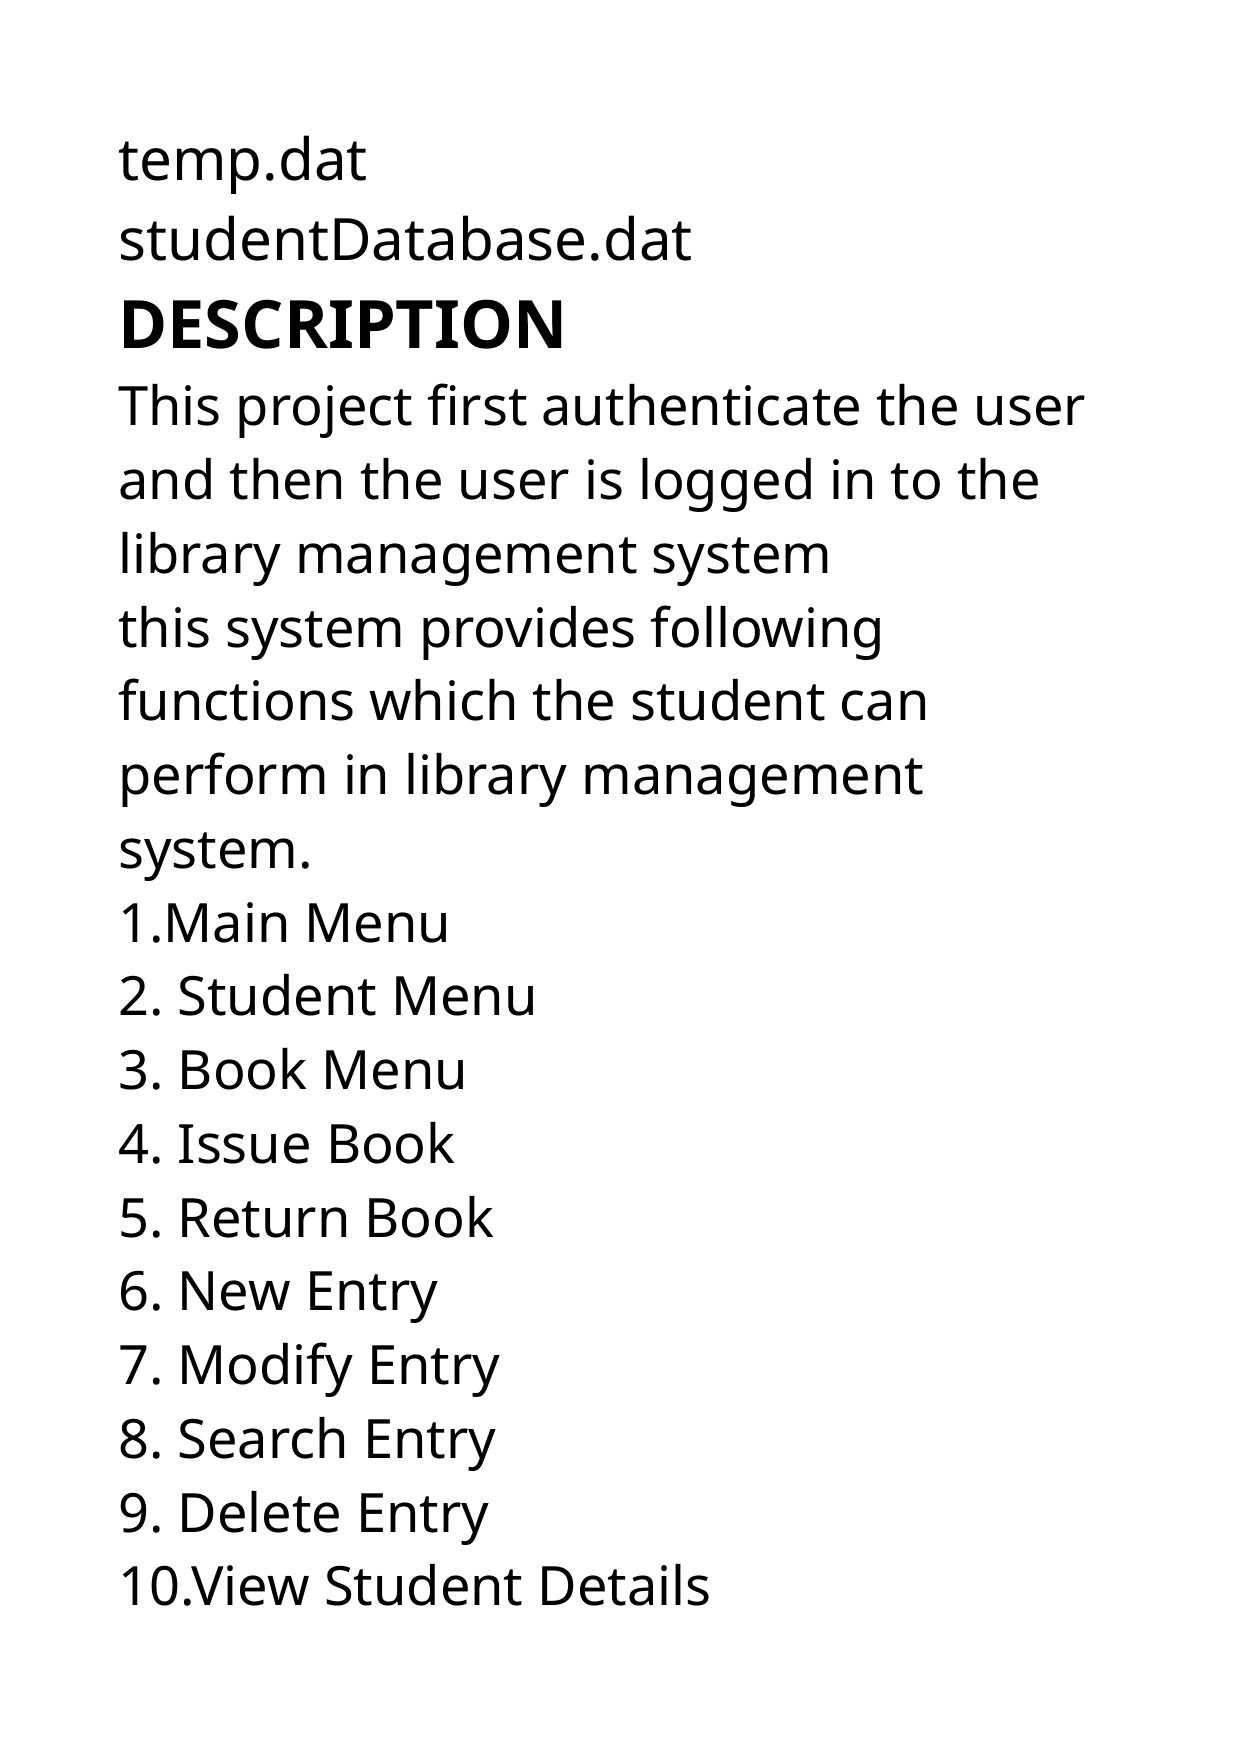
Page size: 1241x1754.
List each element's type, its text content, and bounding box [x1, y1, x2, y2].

text this system provides following functions which the student can perform in library management system. [118, 589, 1122, 884]
text 1.Main Menu [118, 884, 1122, 958]
text studentDatabase.dat [118, 198, 1122, 277]
text 7. Modify Entry [118, 1327, 1122, 1400]
text temp.dat [118, 118, 1122, 198]
text This project first authenticate the user [118, 368, 1122, 442]
text and then the user is logged in to the library management system [118, 442, 1122, 589]
text 5. Return Book [118, 1179, 1122, 1253]
text 3. Book Menu [118, 1032, 1122, 1105]
text 6. New Entry [118, 1253, 1122, 1327]
text 9. Delete Entry [118, 1474, 1122, 1548]
text DESCRIPTION [118, 277, 1122, 368]
text 4. Issue Book [118, 1105, 1122, 1179]
text 10.View Student Details [118, 1548, 1122, 1622]
text 8. Search Entry [118, 1400, 1122, 1474]
text 2. Student Menu [118, 958, 1122, 1032]
